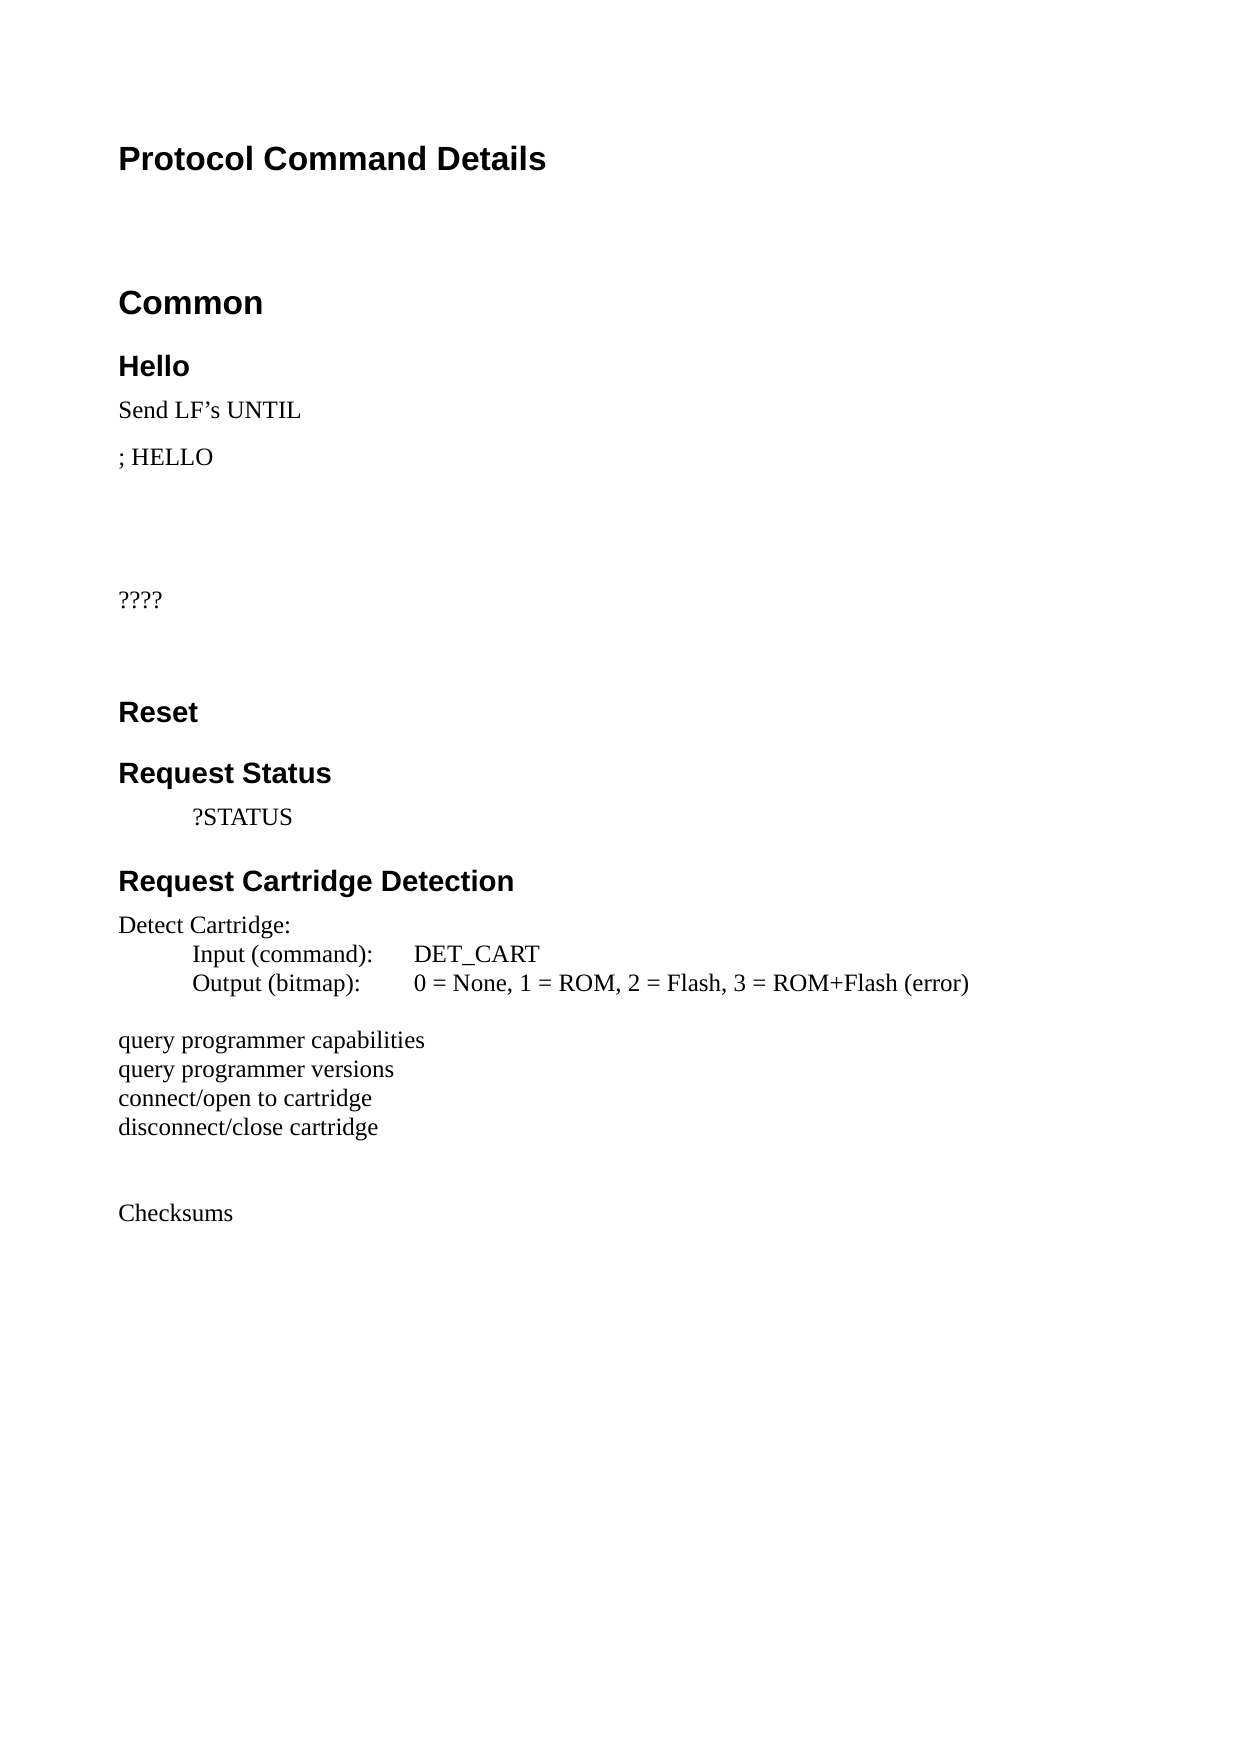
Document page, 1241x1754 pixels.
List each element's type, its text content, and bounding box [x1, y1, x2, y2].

subtitle Common [118, 283, 1122, 322]
text Input (command): DET_CART [118, 939, 1122, 968]
subtitle Request Cartridge Detection [118, 864, 1122, 898]
text Detect Cartridge: [118, 911, 1122, 939]
text ; HELLO [118, 442, 1122, 471]
subtitle Hello [118, 349, 1122, 382]
text disconnect/close cartridge [118, 1112, 1122, 1141]
text connect/open to cartridge [118, 1083, 1122, 1112]
text query programmer capabilities [118, 1026, 1122, 1054]
text Checksums [118, 1198, 1122, 1227]
text Output (bitmap): 0 = None, 1 = ROM, 2 = Flash, 3 = ROM+Flash (error) [118, 968, 1122, 997]
subtitle Request Status [118, 756, 1122, 790]
subtitle Reset [118, 695, 1122, 729]
subtitle Protocol Command Details [118, 139, 1122, 178]
text ?STATUS [118, 802, 1122, 831]
text Send LF’s UNTIL [118, 395, 1122, 424]
text ???? [118, 585, 1122, 614]
text query programmer versions [118, 1054, 1122, 1083]
